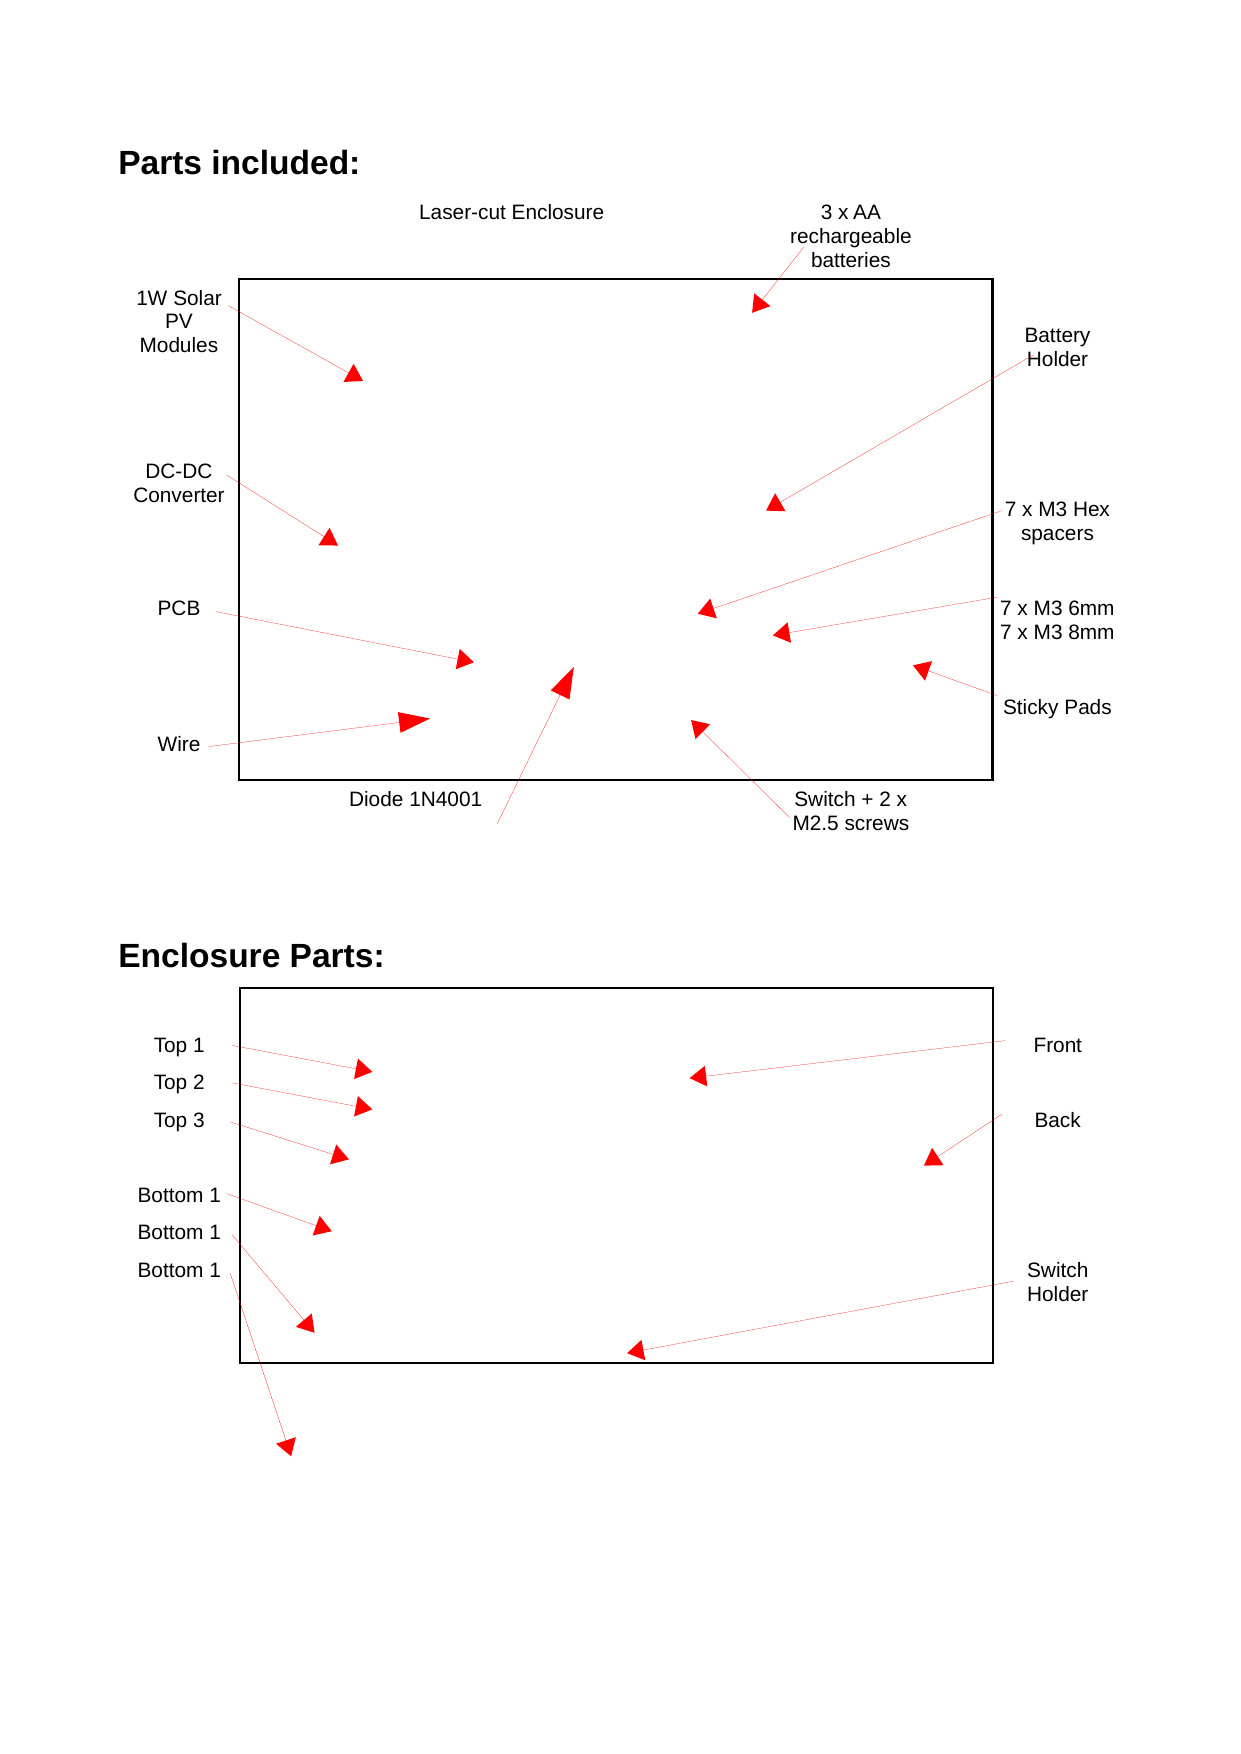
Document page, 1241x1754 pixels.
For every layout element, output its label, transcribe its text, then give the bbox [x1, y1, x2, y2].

table_header [299, 194, 382, 278]
table_cell Bottom 1 [118, 1175, 239, 1212]
subtitle Enclosure Parts: [118, 936, 1122, 975]
table_header [118, 987, 239, 1025]
table_cell 7 x M3 Hex spacers [994, 489, 1122, 551]
table_cell [994, 414, 1122, 452]
table_cell [994, 1062, 1122, 1100]
table_cell [994, 725, 1122, 779]
table_cell [118, 687, 238, 724]
table_header 3 x AA rechargeable batteries [780, 194, 921, 278]
table_cell PCB [118, 588, 238, 687]
table_cell 7 x M3 6mm 7 x M3 8mm [994, 588, 1122, 649]
table_cell [994, 650, 1122, 687]
table_cell [118, 551, 238, 588]
table_cell Wire [118, 725, 238, 779]
table_cell Diode 1N4001 [299, 781, 532, 840]
table_cell [921, 781, 992, 840]
table_cell [994, 551, 1122, 588]
table_cell [994, 1175, 1122, 1212]
table_header [641, 194, 780, 278]
table_cell Top 1 [118, 1025, 239, 1062]
table_cell 1W Solar PV Modules [118, 278, 238, 414]
table_cell [118, 414, 238, 452]
table_cell [118, 1287, 239, 1325]
table_header Laser-cut Enclosure [382, 194, 641, 278]
table_cell Bottom 1 [118, 1212, 239, 1250]
table_cell [994, 1212, 1122, 1250]
table_cell DC-DC Converter [118, 452, 238, 551]
table_header [993, 194, 1122, 278]
table_cell Switch Holder [994, 1250, 1122, 1325]
table_cell [118, 1325, 239, 1362]
table_header [241, 1310, 259, 1362]
table_cell [118, 1137, 239, 1175]
table_cell Back [994, 1100, 1122, 1137]
table_cell [993, 779, 1122, 840]
table_cell [994, 278, 1122, 315]
table_cell [532, 781, 641, 840]
table_cell [240, 280, 991, 779]
table_cell [994, 1137, 1122, 1175]
table_cell Top 3 [118, 1100, 239, 1137]
table_cell Sticky Pads [994, 687, 1122, 724]
table_cell [641, 781, 780, 840]
table_header [239, 194, 299, 278]
table_header [118, 194, 239, 278]
table_cell Front [994, 1025, 1122, 1062]
table_cell [754, 781, 780, 806]
table_header [994, 987, 1122, 1025]
table_cell [118, 779, 239, 840]
table_cell Switch + 2 x M2.5 screws [780, 781, 921, 840]
table_cell Battery Holder [994, 315, 1122, 377]
table_header [921, 194, 992, 278]
table_cell Top 2 [118, 1062, 239, 1100]
table_cell Bottom 1 [118, 1250, 239, 1287]
table_cell [239, 781, 299, 840]
table_cell [994, 452, 1122, 489]
table_cell [994, 377, 1122, 414]
table_cell [994, 1325, 1122, 1362]
table_header [241, 989, 992, 1362]
subtitle Parts included: [118, 143, 1122, 182]
